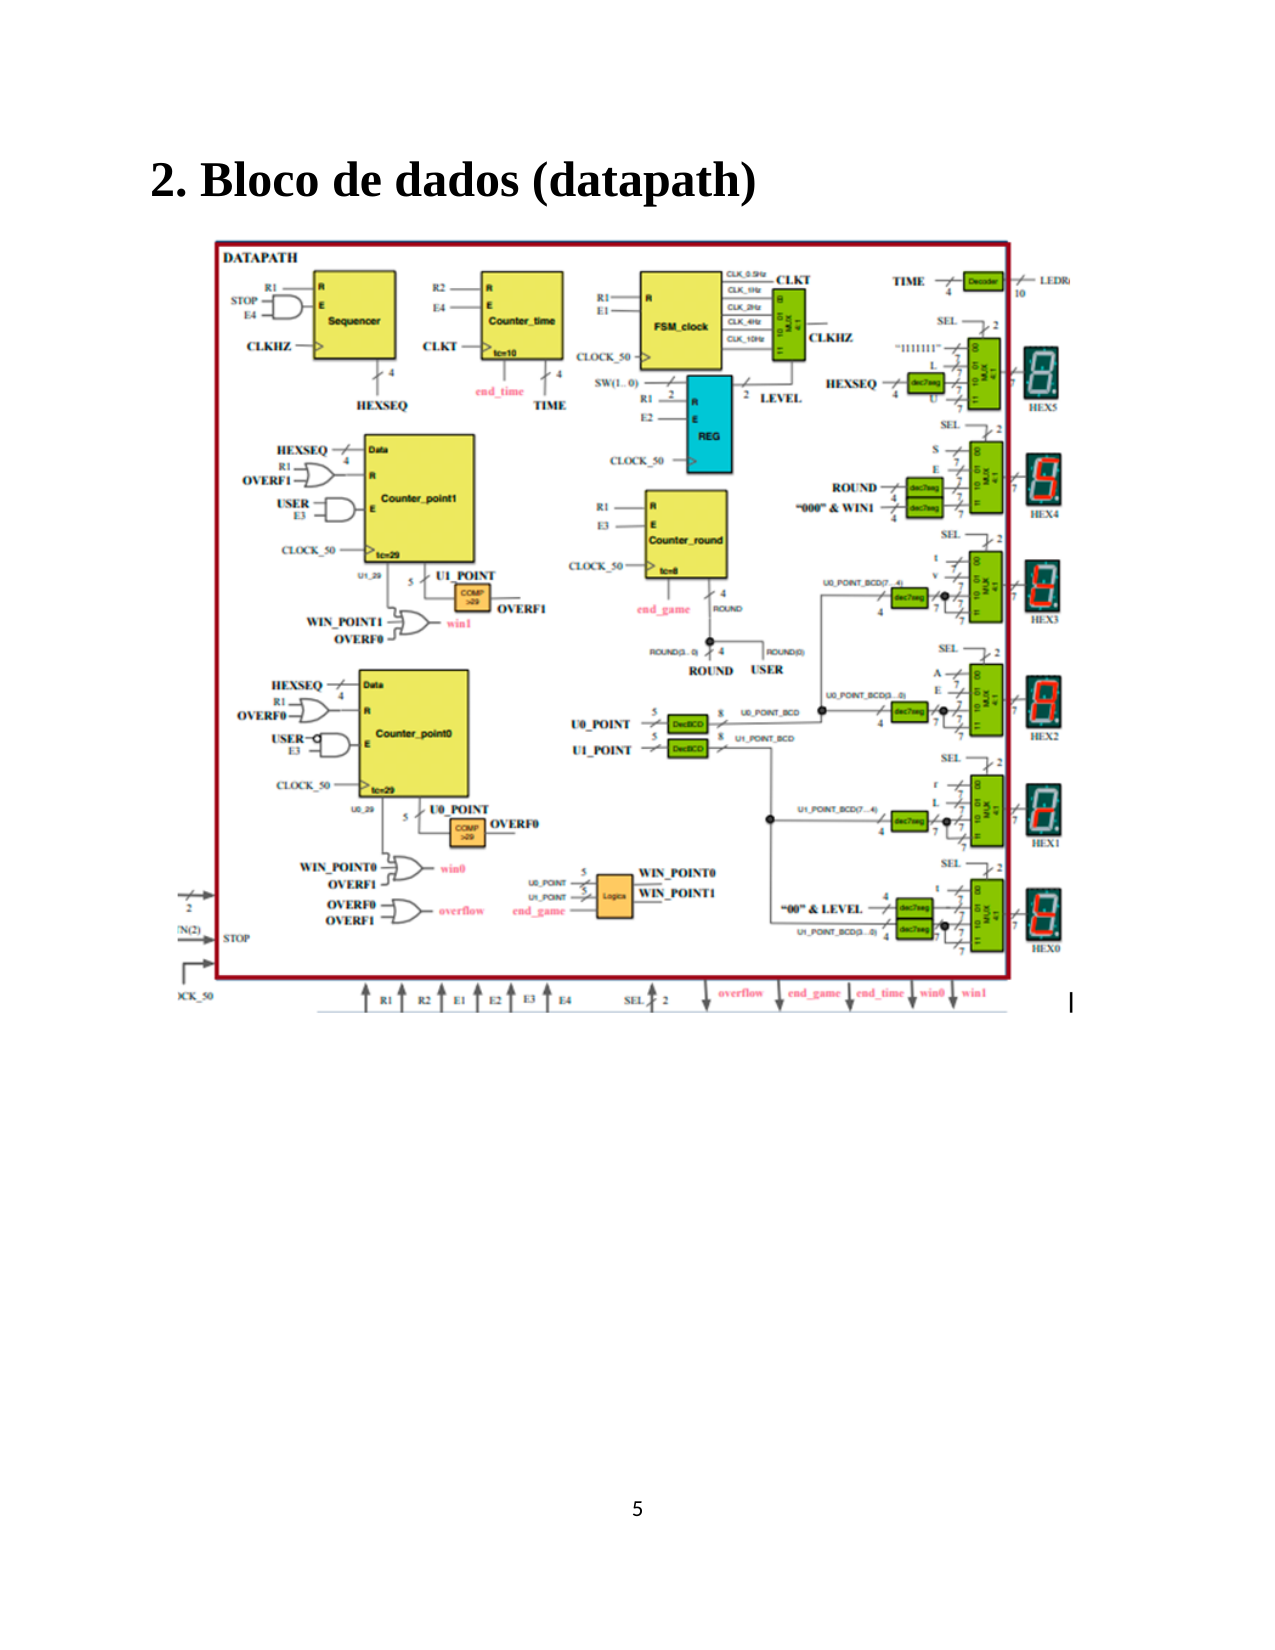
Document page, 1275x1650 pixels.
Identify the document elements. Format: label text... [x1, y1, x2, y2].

picture [177, 236, 1098, 1025]
subtitle 2. Bloco de dados (datapath) [150, 150, 1125, 207]
